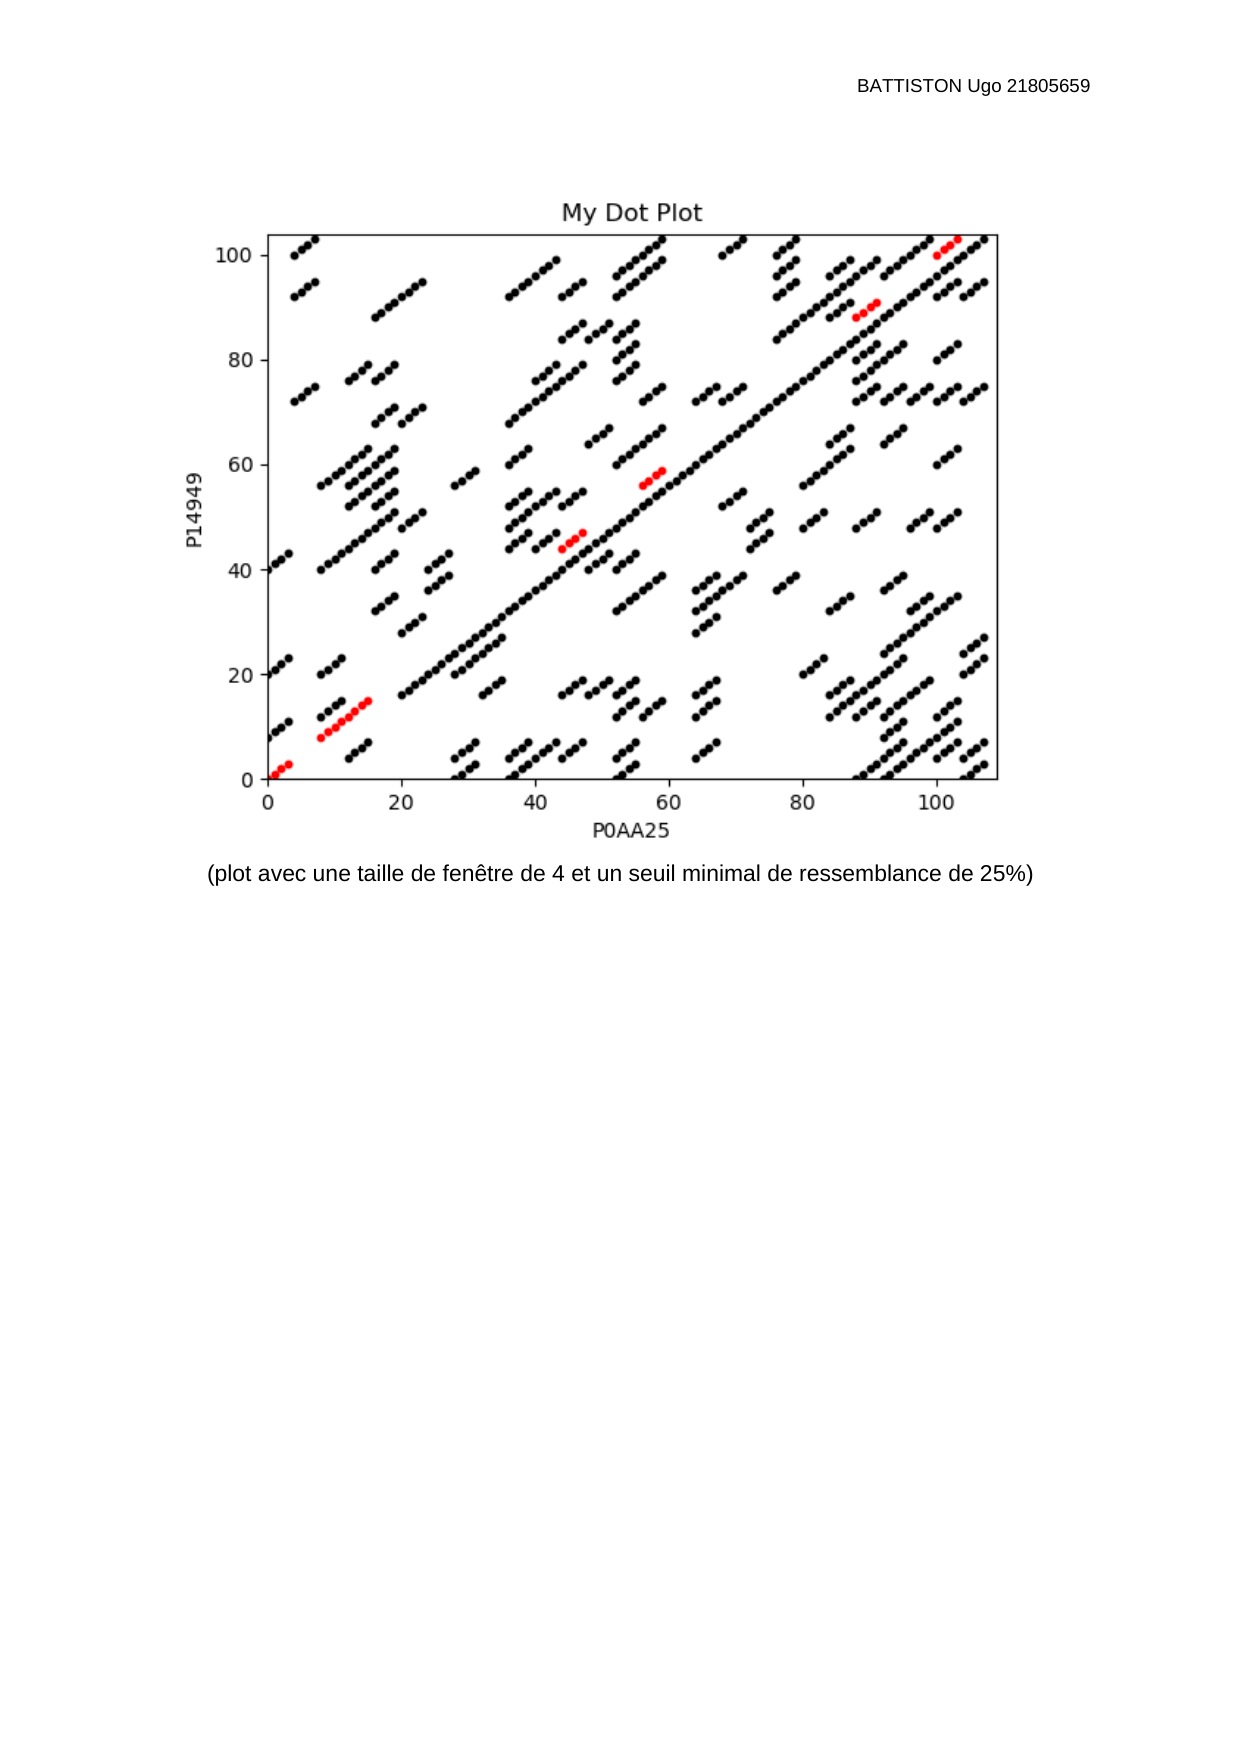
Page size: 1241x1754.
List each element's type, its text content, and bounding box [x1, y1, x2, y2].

picture [150, 150, 1091, 857]
text (plot avec une taille de fenêtre de 4 et un seuil minimal de ressemblance de 25%) [150, 860, 1090, 886]
